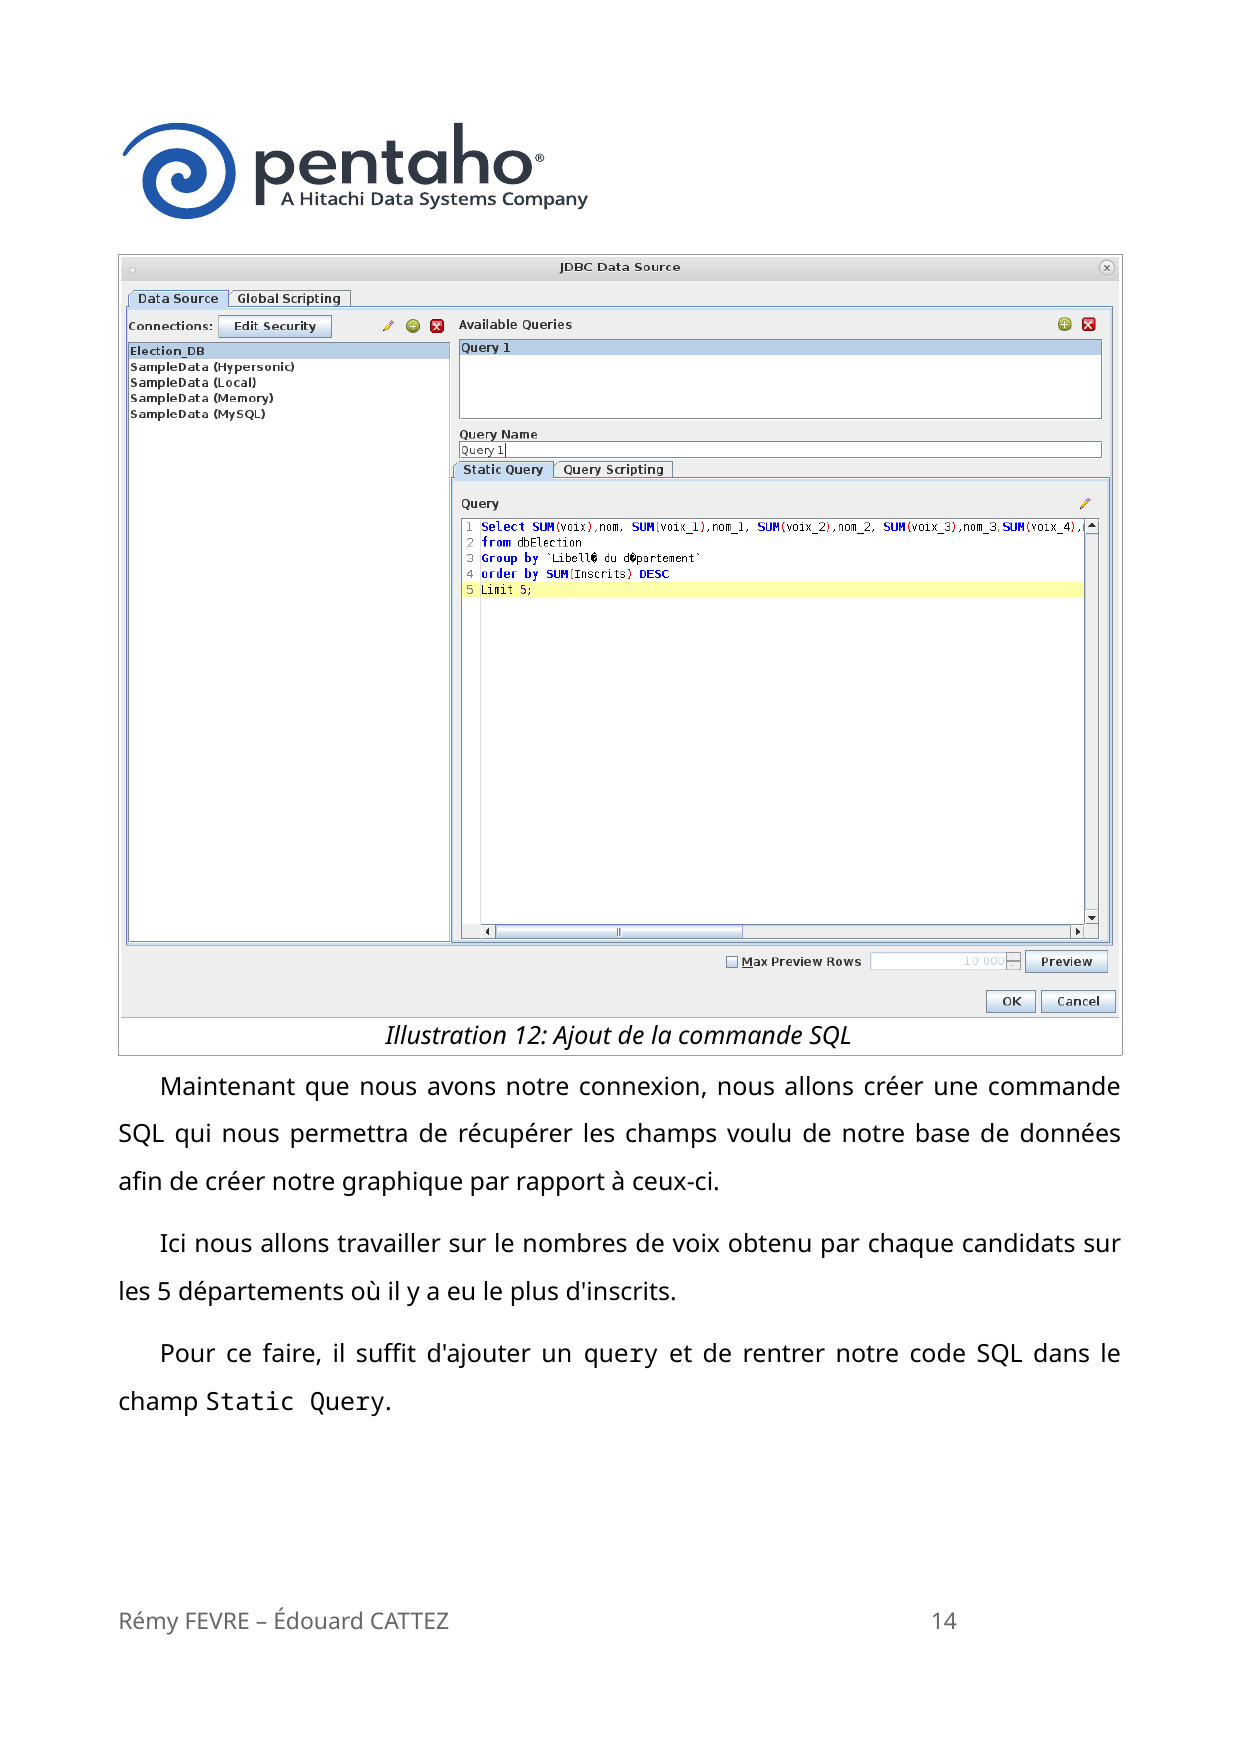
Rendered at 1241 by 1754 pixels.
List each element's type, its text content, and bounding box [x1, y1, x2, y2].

picture [121, 257, 1119, 1018]
text Maintenant que nous avons notre connexion, nous allons créer une commande SQL qui nous permettra de récupérer les champs voulu de notre base de données afin de créer notre graphique par rapport à ceux-ci. [118, 1056, 1122, 1198]
text Ici nous allons travailler sur le nombres de voix obtenu par chaque candidats sur les 5 départements où il y a eu le plus d'inscrits. [118, 1226, 1122, 1308]
text Illustration 12: Ajout de la commande SQL [121, 1018, 1119, 1052]
text Pour ce faire, il suffit d'ajouter un query et de rentrer notre code SQL dans le champ Static Query. [118, 1336, 1122, 1417]
text [119, 255, 1122, 1055]
text [118, 234, 1122, 254]
